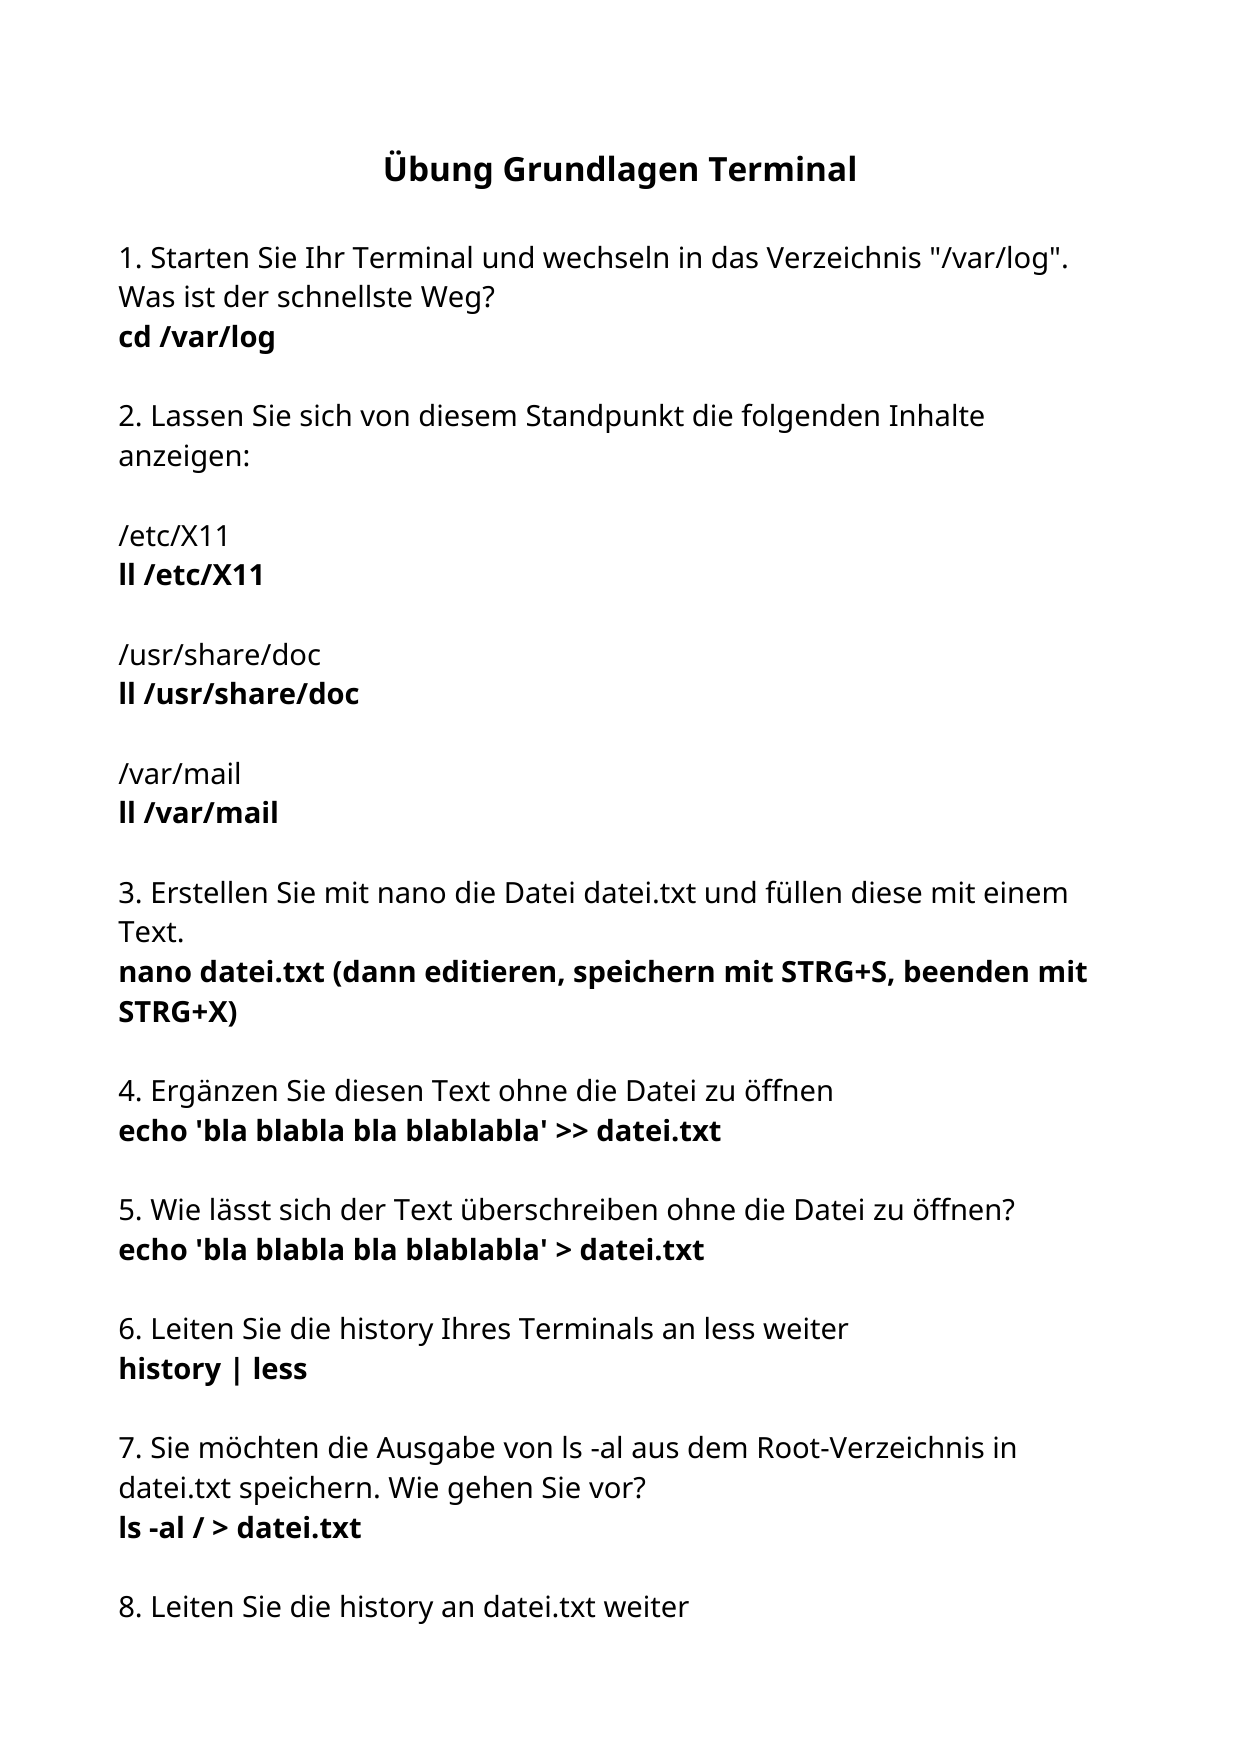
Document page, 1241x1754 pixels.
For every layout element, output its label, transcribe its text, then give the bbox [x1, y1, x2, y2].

text echo 'bla blabla bla blablabla' > datei.txt 6. Leiten Sie die history Ihres Terminals an less weiter [118, 1229, 1122, 1348]
text Übung Grundlagen Terminal [118, 146, 1122, 237]
text nano datei.txt (dann editieren, speichern mit STRG+S, beenden mit STRG+X) 4. Ergänzen Sie diesen Text ohne die Datei zu öffnen echo 'bla blabla bla blablabla' >> datei.txt [118, 951, 1122, 1150]
text history | less 7. Sie möchten die Ausgabe von ls -al aus dem Root-Verzeichnis in datei.txt speichern. Wie gehen Sie vor? [118, 1348, 1122, 1507]
text 5. Wie lässt sich der Text überschreiben ohne die Datei zu öffnen? [118, 1150, 1122, 1229]
text 8. Leiten Sie die history an datei.txt weiter [118, 1547, 1122, 1626]
text 1. Starten Sie Ihr Terminal und wechseln in das Verzeichnis "/var/log". Was ist der schnellste Weg? cd /var/log 2. Lassen Sie sich von diesem Standpunkt die folgenden Inhalte anzeigen: /etc/X11 ll /etc/X11 /usr/share/doc ll /usr/share/doc /var/mail ll /var/mail 3. Erstellen Sie mit nano die Datei datei.txt und füllen diese mit einem Text. [118, 237, 1122, 951]
text ls -al / > datei.txt [118, 1507, 1122, 1547]
